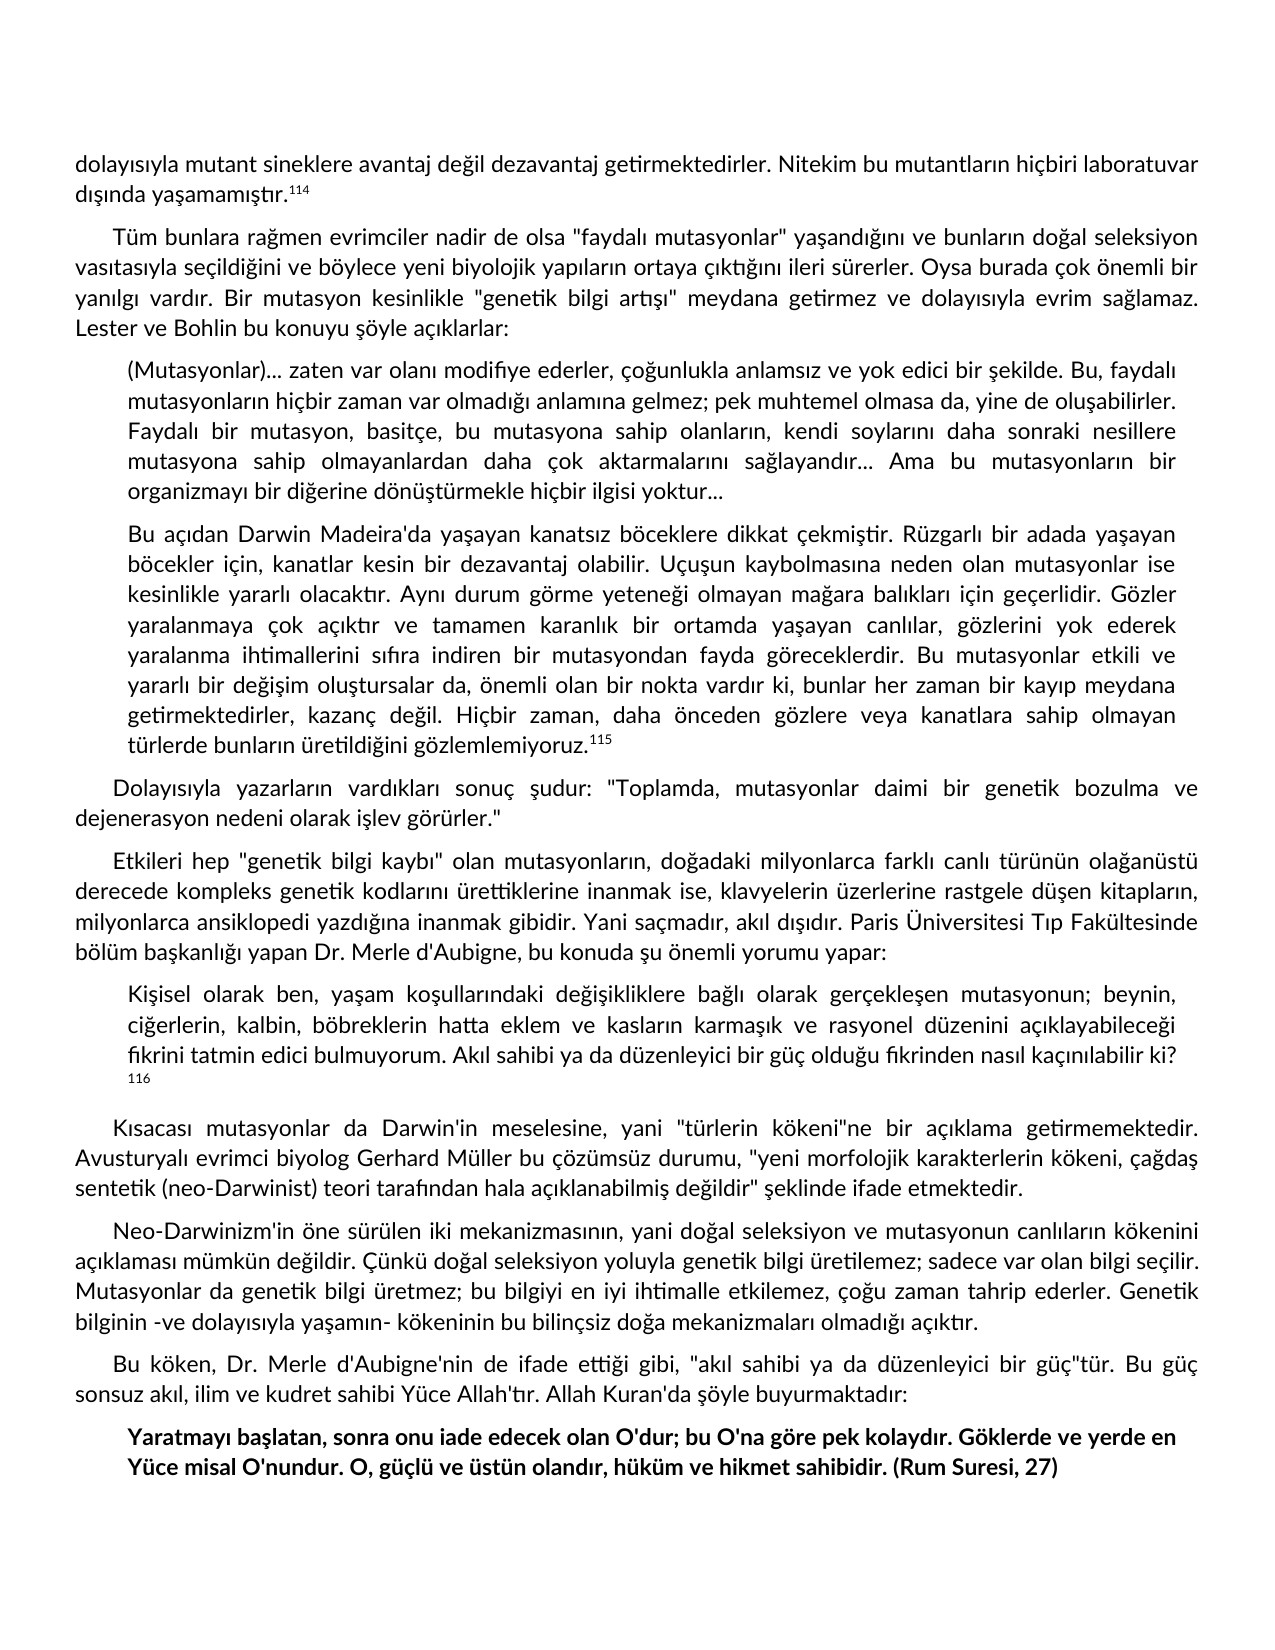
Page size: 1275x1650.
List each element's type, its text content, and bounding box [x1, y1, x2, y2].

text Kişisel olarak ben, yaşam koşullarındaki değişikliklere bağlı olarak gerçekleşen mutasyonun; beynin, ciğerlerin, kalbin, böbreklerin hatta eklem ve kasların karmaşık ve rasyonel düzenini açıklayabileceği fikrini tatmin edici bulmuyorum. Akıl sahibi ya da düzenleyici bir güç olduğu fikrinden nasıl kaçınılabilir ki?116 [127, 980, 1177, 1098]
text Yaratmayı başlatan, sonra onu iade edecek olan O'dur; bu O'na göre pek kolaydır. Göklerde ve yerde en Yüce misal O'nundur. O, güçlü ve üstün olandır, hüküm ve hikmet sahibidir. (Rum Suresi, 27) [127, 1423, 1177, 1481]
text Bu açıdan Darwin Madeira'da yaşayan kanatsız böceklere dikkat çekmiştir. Rüzgarlı bir adada yaşayan böcekler için, kanatlar kesin bir dezavantaj olabilir. Uçuşun kaybolmasına neden olan mutasyonlar ise kesinlikle yararlı olacaktır. Aynı durum görme yeteneği olmayan mağara balıkları için geçerlidir. Gözler yaralanmaya çok açıktır ve tamamen karanlık bir ortamda yaşayan canlılar, gözlerini yok ederek yaralanma ihtimallerini sıfıra indiren bir mutasyondan fayda göreceklerdir. Bu mutasyonlar etkili ve yararlı bir değişim oluştursalar da, önemli olan bir nokta vardır ki, bunlar her zaman bir kayıp meydana getirmektedirler, kazanç değil. Hiçbir zaman, daha önceden gözlere veya kanatlara sahip olmayan türlerde bunların üretildiğini gözlemlemiyoruz.115 [127, 520, 1177, 759]
text Kısacası mutasyonlar da Darwin'in meselesine, yani "türlerin kökeni"ne bir açıklama getirmemektedir. Avusturyalı evrimci biyolog Gerhard Müller bu çözümsüz durumu, "yeni morfolojik karakterlerin kökeni, çağdaş sentetik (neo-Darwinist) teori tarafından hala açıklanabilmiş değildir" şeklinde ifade etmektedir. [75, 1113, 1200, 1201]
text Dolayısıyla yazarların vardıkları sonuç şudur: "Toplamda, mutasyonlar daimi bir genetik bozulma ve dejenerasyon nedeni olarak işlev görürler." [75, 774, 1200, 832]
text Etkileri hep "genetik bilgi kaybı" olan mutasyonların, doğadaki milyonlarca farklı canlı türünün olağanüstü derecede kompleks genetik kodlarını ürettiklerine inanmak ise, klavyelerin üzerlerine rastgele düşen kitapların, milyonlarca ansiklopedi yazdığına inanmak gibidir. Yani saçmadır, akıl dışıdır. Paris Üniversitesi Tıp Fakültesinde bölüm başkanlığı yapan Dr. Merle d'Aubigne, bu konuda şu önemli yorumu yapar: [75, 847, 1200, 965]
text (Mutasyonlar)... zaten var olanı modifiye ederler, çoğunlukla anlamsız ve yok edici bir şekilde. Bu, faydalı mutasyonların hiçbir zaman var olmadığı anlamına gelmez; pek muhtemel olmasa da, yine de oluşabilirler. Faydalı bir mutasyon, basitçe, bu mutasyona sahip olanların, kendi soylarını daha sonraki nesillere mutasyona sahip olmayanlardan daha çok aktarmalarını sağlayandır... Ama bu mutasyonların bir organizmayı bir diğerine dönüştürmekle hiçbir ilgisi yoktur... [127, 356, 1177, 504]
text dolayısıyla mutant sineklere avantaj değil dezavantaj getirmektedirler. Nitekim bu mutantların hiçbiri laboratuvar dışında yaşamamıştır.114 [75, 150, 1200, 208]
text Neo-Darwinizm'in öne sürülen iki mekanizmasının, yani doğal seleksiyon ve mutasyonun canlıların kökenini açıklaması mümkün değildir. Çünkü doğal seleksiyon yoluyla genetik bilgi üretilemez; sadece var olan bilgi seçilir. Mutasyonlar da genetik bilgi üretmez; bu bilgiyi en iyi ihtimalle etkilemez, çoğu zaman tahrip ederler. Genetik bilginin -ve dolayısıyla yaşamın- kökeninin bu bilinçsiz doğa mekanizmaları olmadığı açıktır. [75, 1217, 1200, 1335]
text Bu köken, Dr. Merle d'Aubigne'nin de ifade ettiği gibi, "akıl sahibi ya da düzenleyici bir güç"tür. Bu güç sonsuz akıl, ilim ve kudret sahibi Yüce Allah'tır. Allah Kuran'da şöyle buyurmaktadır: [75, 1350, 1200, 1408]
text Tüm bunlara rağmen evrimciler nadir de olsa "faydalı mutasyonlar" yaşandığını ve bunların doğal seleksiyon vasıtasıyla seçildiğini ve böylece yeni biyolojik yapıların ortaya çıktığını ileri sürerler. Oysa burada çok önemli bir yanılgı vardır. Bir mutasyon kesinlikle "genetik bilgi artışı" meydana getirmez ve dolayısıyla evrim sağlamaz. Lester ve Bohlin bu konuyu şöyle açıklarlar: [75, 223, 1200, 341]
